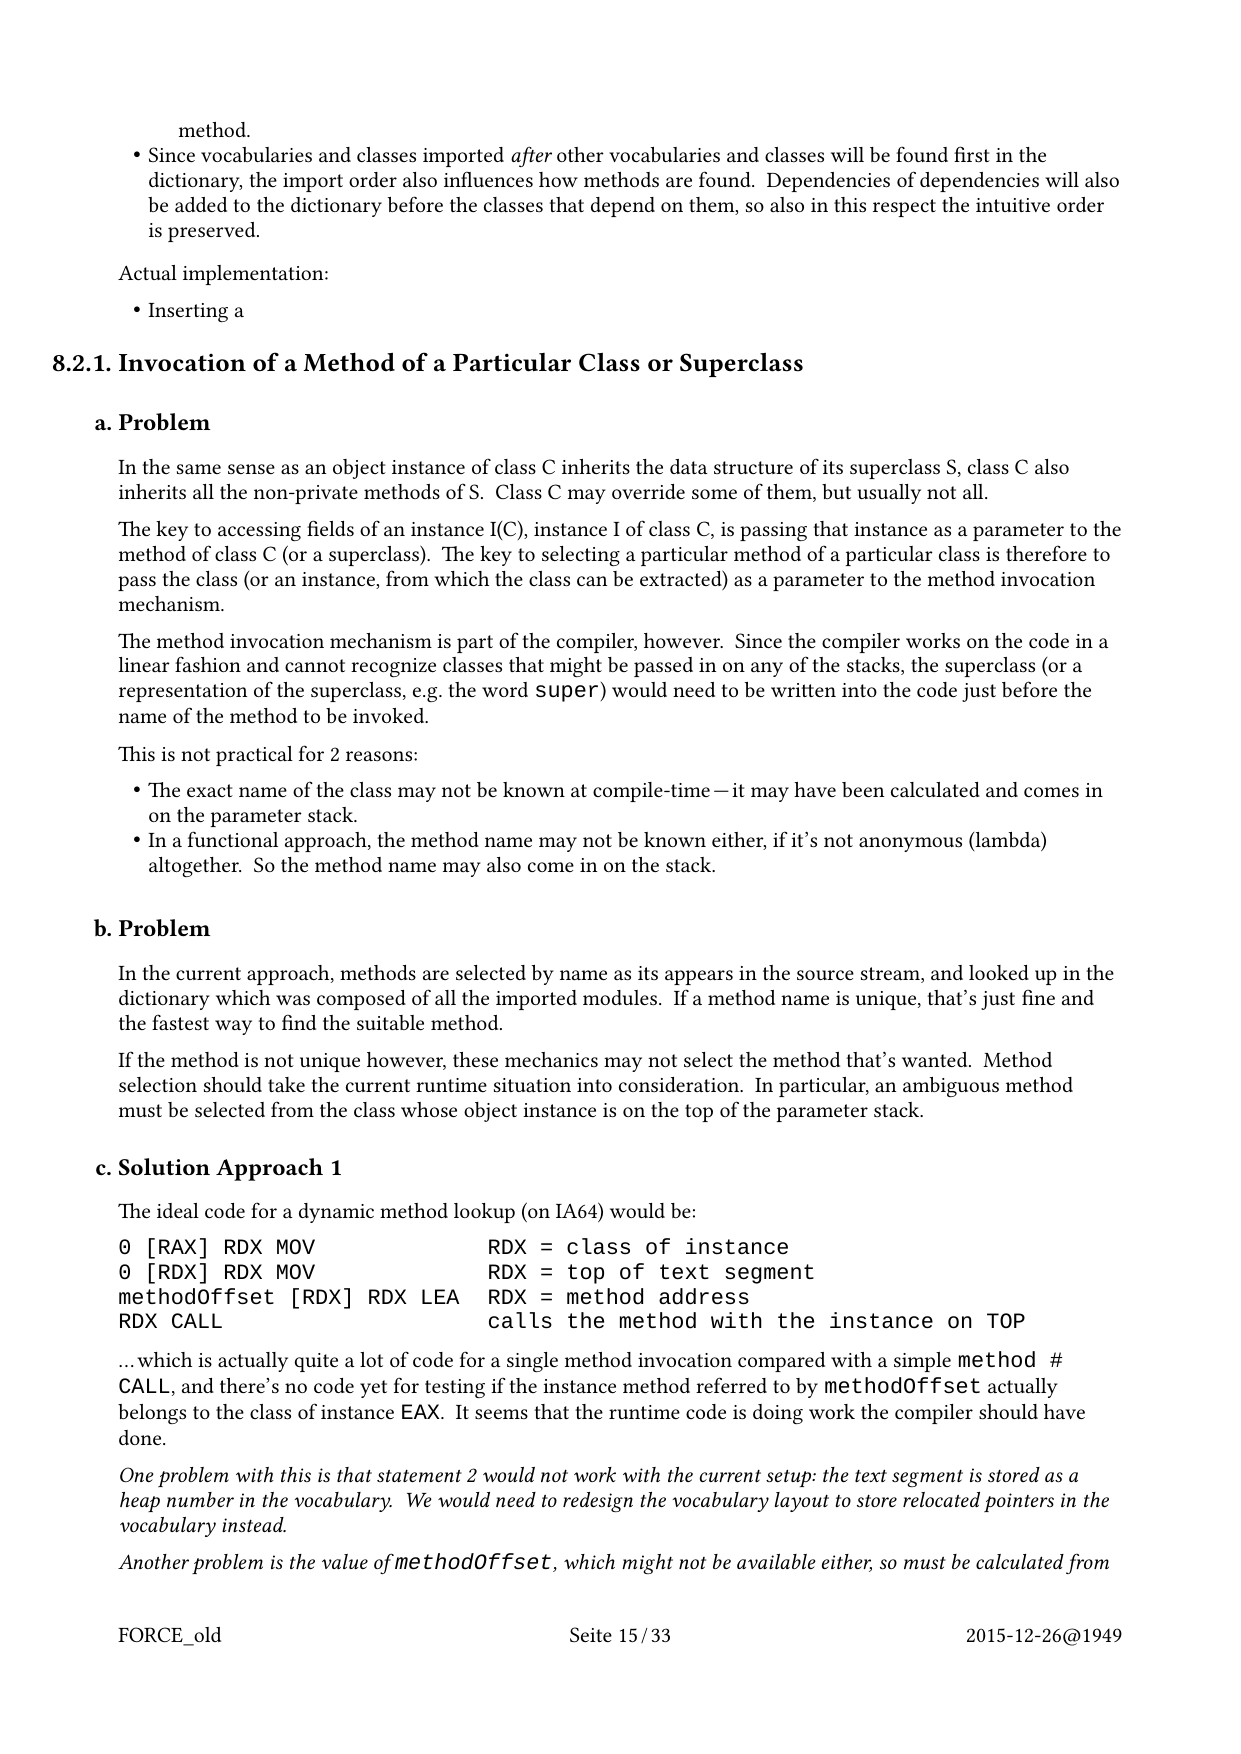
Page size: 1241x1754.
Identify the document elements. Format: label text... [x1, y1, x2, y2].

subtitle Solution Approach 1 [118, 1153, 1122, 1181]
list Inserting a [133, 298, 1122, 322]
subtitle Problem [118, 915, 1122, 942]
list The exact name of the class may not be known at compile-time — it may have been calculated and comes in on the parameter stack. [133, 778, 1122, 828]
text One problem with this is that statement 2 would not work with the current setup: the text segment is stored as a heap number in the vocabulary. We would need to redesign the vocabulary layout to store relocated pointers in the vocabulary instead. [118, 1463, 1122, 1538]
text In the same sense as an object instance of class C inherits the data structure of its superclass S, class C also inherits all the non-private methods of S. Class C may override some of them, but usually not all. [118, 455, 1122, 505]
text … which is actually quite a lot of code for a single method invocation compared with a simple method # CALL, and there’s no code yet for testing if the instance method referred to by methodOffset actually belongs to the class of instance EAX. It seems that the runtime code is doing work the compiler should have done. [118, 1347, 1122, 1451]
text If the method is not unique however, these mechanics may not select the method that’s wanted. Method selection should take the current runtime situation into consideration. In particular, an ambiguous method must be selected from the class whose object instance is on the top of the parameter stack. [118, 1048, 1122, 1122]
text Actual implementation: [118, 261, 1122, 286]
text The method invocation mechanism is part of the compiler, however. Since the compiler works on the code in a linear fashion and cannot recognize classes that might be passed in on any of the stacks, the superclass (or a representation of the superclass, e. g. the word super) would need to be written into the code just before the name of the method to be invoked. [118, 628, 1122, 729]
text Another problem is the value of methodOffset, which might not be available either, so must be calculated from [118, 1550, 1122, 1576]
subtitle Invocation of a Method of a Particular Class or Superclass [118, 348, 1122, 378]
text The key to accessing fields of an instance I(C), instance I of class C, is passing that instance as a parameter to the method of class C (or a superclass). The key to selecting a particular method of a particular class is therefore to pass the class (or an instance, from which the class can be extracted) as a parameter to the method invocation mechanism. [118, 517, 1122, 616]
list method. [156, 118, 1122, 143]
subtitle Problem [118, 409, 1122, 436]
text This is not practical for 2 reasons: [118, 741, 1122, 766]
list In a functional approach, the method name may not be known either, if it’s not anonymous (lambda) altogether. So the method name may also come in on the stack. [133, 828, 1122, 878]
text The ideal code for a dynamic method lookup (on IA64) would be: [118, 1199, 1122, 1224]
text 0 [RAX] RDX MOV RDX = class of instance 0 [RDX] RDX MOV RDX = top of text segment methodOffset [RDX] RDX LEA RDX = method address RDX CALL calls the method with the instance on TOP [118, 1236, 1122, 1335]
list Since vocabularies and classes imported after other vocabularies and classes will be found first in the dictionary, the import order also influences how methods are found. Dependencies of dependencies will also be added to the dictionary before the classes that depend on them, so also in this respect the intuitive order is preserved. [133, 143, 1122, 243]
text In the current approach, methods are selected by name as its appears in the source stream, and looked up in the dictionary which was composed of all the imported modules. If a method name is unique, that’s just fine and the fastest way to find the suitable method. [118, 961, 1122, 1036]
